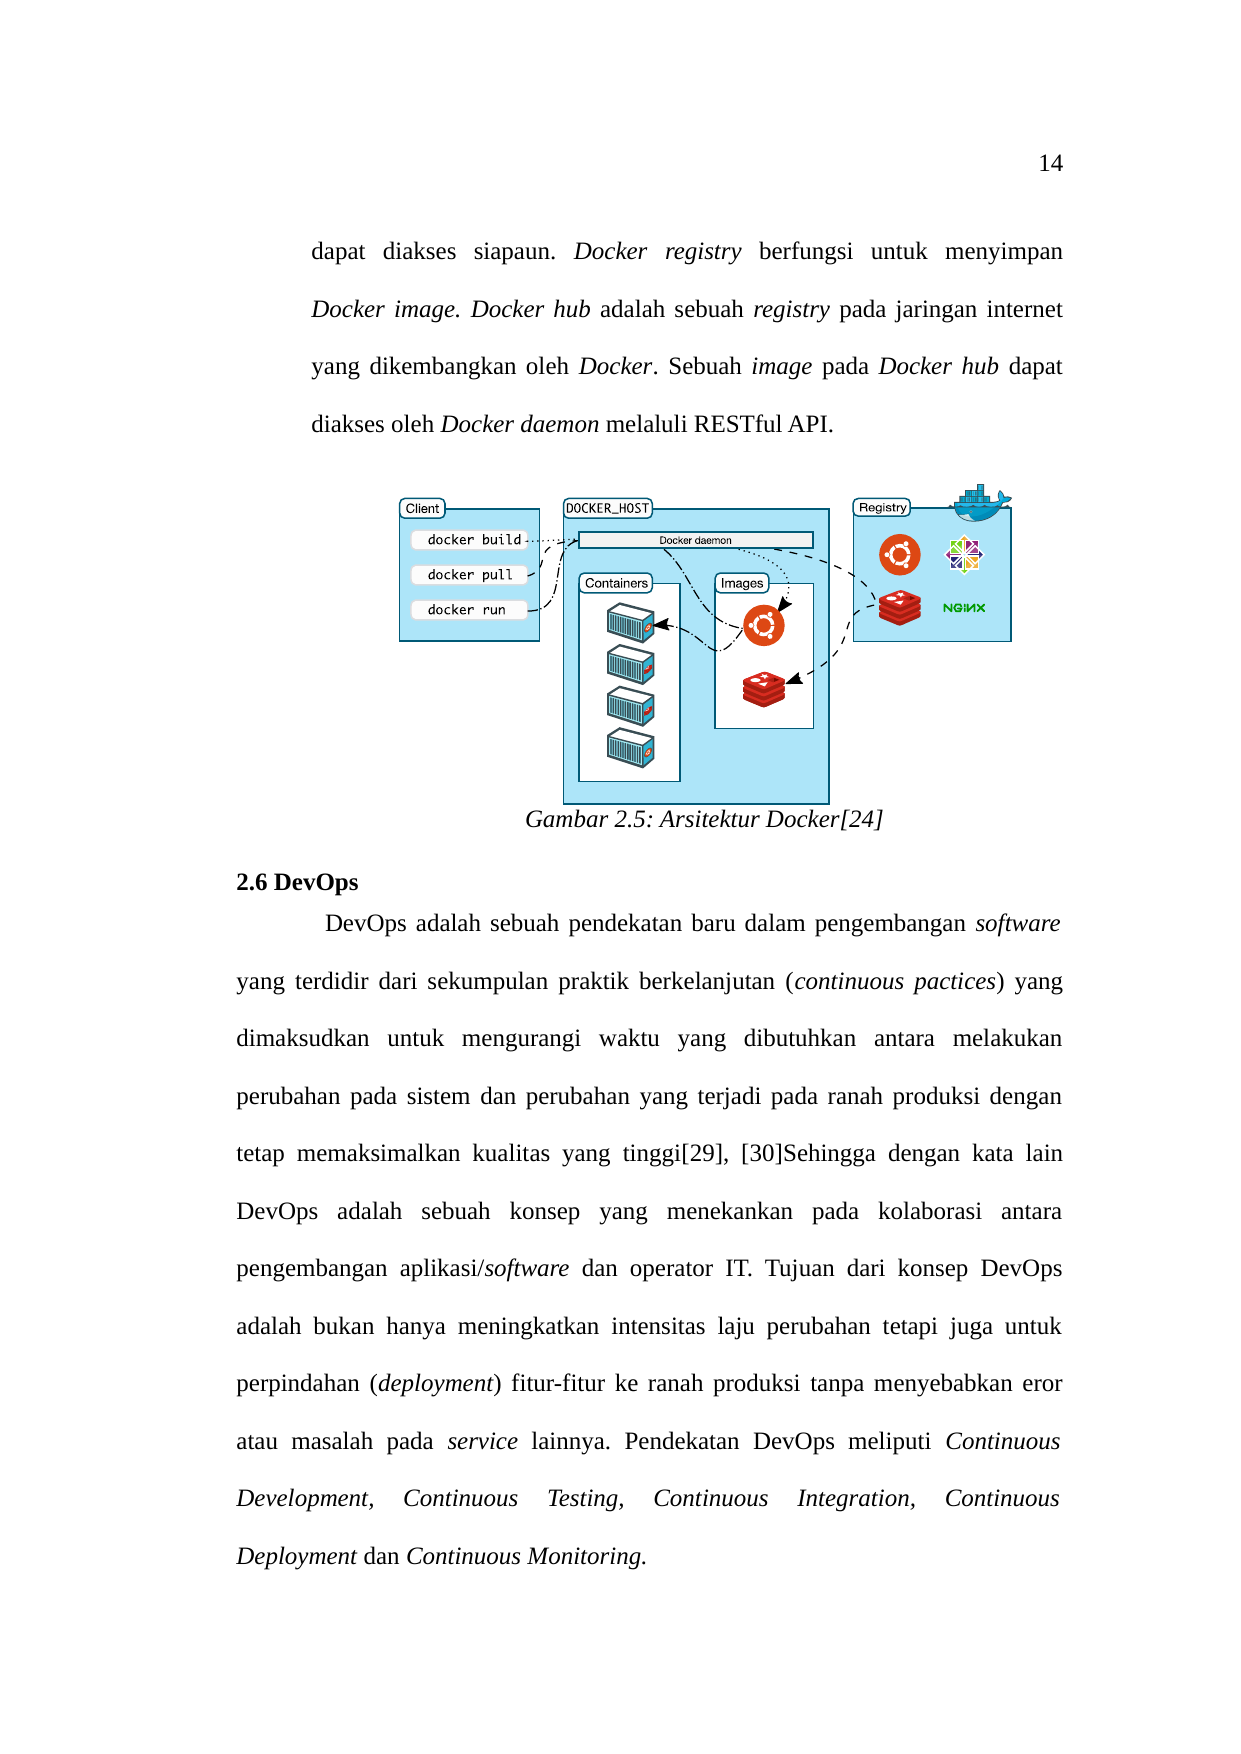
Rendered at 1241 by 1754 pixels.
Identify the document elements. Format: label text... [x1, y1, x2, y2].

text Gambar 2.5: Arsitektur Docker[24] [399, 484, 1012, 833]
subtitle DevOps [236, 867, 1063, 896]
text DevOps adalah sebuah pendekatan baru dalam pengembangan software yang terdidir dari sekumpulan praktik berkelanjutan (continuous pactices) yang dimaksudkan untuk mengurangi waktu yang dibutuhkan antara melakukan perubahan pada sistem dan perubahan yang terjadi pada ranah produksi dengan tetap memaksimalkan kualitas yang tinggi[29], [30]Sehingga dengan kata lain DevOps adalah sebuah konsep yang menekankan pada kolaborasi antara pengembangan aplikasi/software dan operator IT. Tujuan dari konsep DevOps adalah bukan hanya meningkatkan intensitas laju perubahan tetapi juga untuk perpindahan (deployment) fitur-fitur ke ranah produksi tanpa menyebabkan eror atau masalah pada service lainnya. Pendekatan DevOps meliputi Continuous Development, Continuous Testing, Continuous Integration, Continuous Deployment dan Continuous Monitoring. [236, 908, 1063, 1570]
list dapat diakses siapaun. Docker registry berfungsi untuk menyimpan Docker image. Docker hub adalah sebuah registry pada jaringan internet yang dikembangkan oleh Docker. Sebuah image pada Docker hub dapat diakses oleh Docker daemon melaluli RESTful API. [274, 236, 1063, 437]
